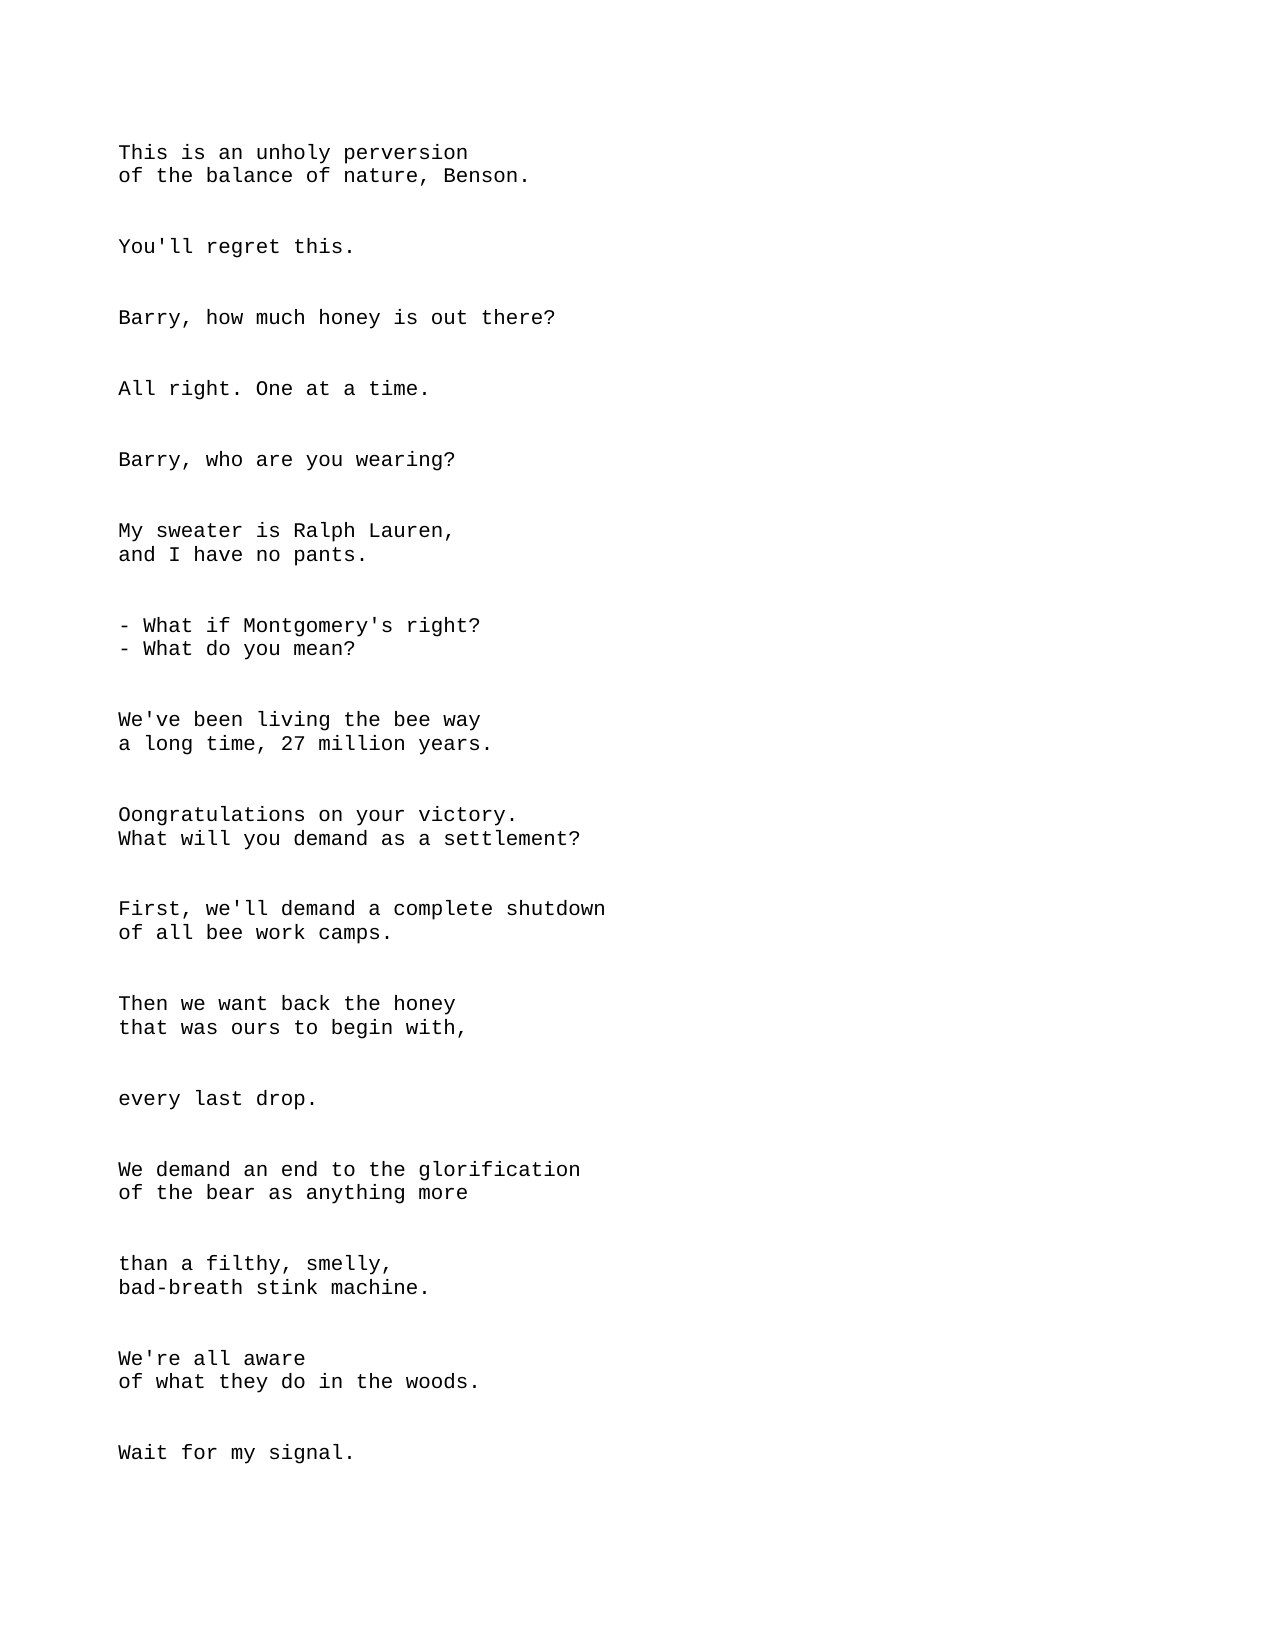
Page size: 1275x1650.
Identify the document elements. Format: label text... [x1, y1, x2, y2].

text Wait for my signal. [118, 1442, 1157, 1466]
text My sweater is Ralph Lauren, [118, 520, 1157, 544]
text a long time, 27 million years. [118, 733, 1157, 757]
text We demand an end to the glorification [118, 1158, 1157, 1182]
text of what they do in the woods. [118, 1371, 1157, 1395]
text that was ours to begin with, [118, 1017, 1157, 1040]
text What will you demand as a settlement? [118, 827, 1157, 851]
text Barry, how much honey is out there? [118, 307, 1157, 331]
text and I have no pants. [118, 544, 1157, 567]
text We're all aware [118, 1348, 1157, 1371]
text All right. One at a time. [118, 378, 1157, 402]
text than a filthy, smelly, [118, 1253, 1157, 1277]
text of all bee work camps. [118, 922, 1157, 946]
text We've been living the bee way [118, 709, 1157, 733]
text - What do you mean? [118, 638, 1157, 662]
text This is an unholy perversion [118, 142, 1157, 165]
text First, we'll demand a complete shutdown [118, 898, 1157, 922]
text of the balance of nature, Benson. [118, 165, 1157, 189]
text You'll regret this. [118, 236, 1157, 260]
text Oongratulations on your victory. [118, 804, 1157, 827]
text Then we want back the honey [118, 993, 1157, 1017]
text bad-breath stink machine. [118, 1277, 1157, 1300]
text - What if Montgomery's right? [118, 615, 1157, 638]
text Barry, who are you wearing? [118, 449, 1157, 473]
text of the bear as anything more [118, 1182, 1157, 1206]
text every last drop. [118, 1088, 1157, 1111]
